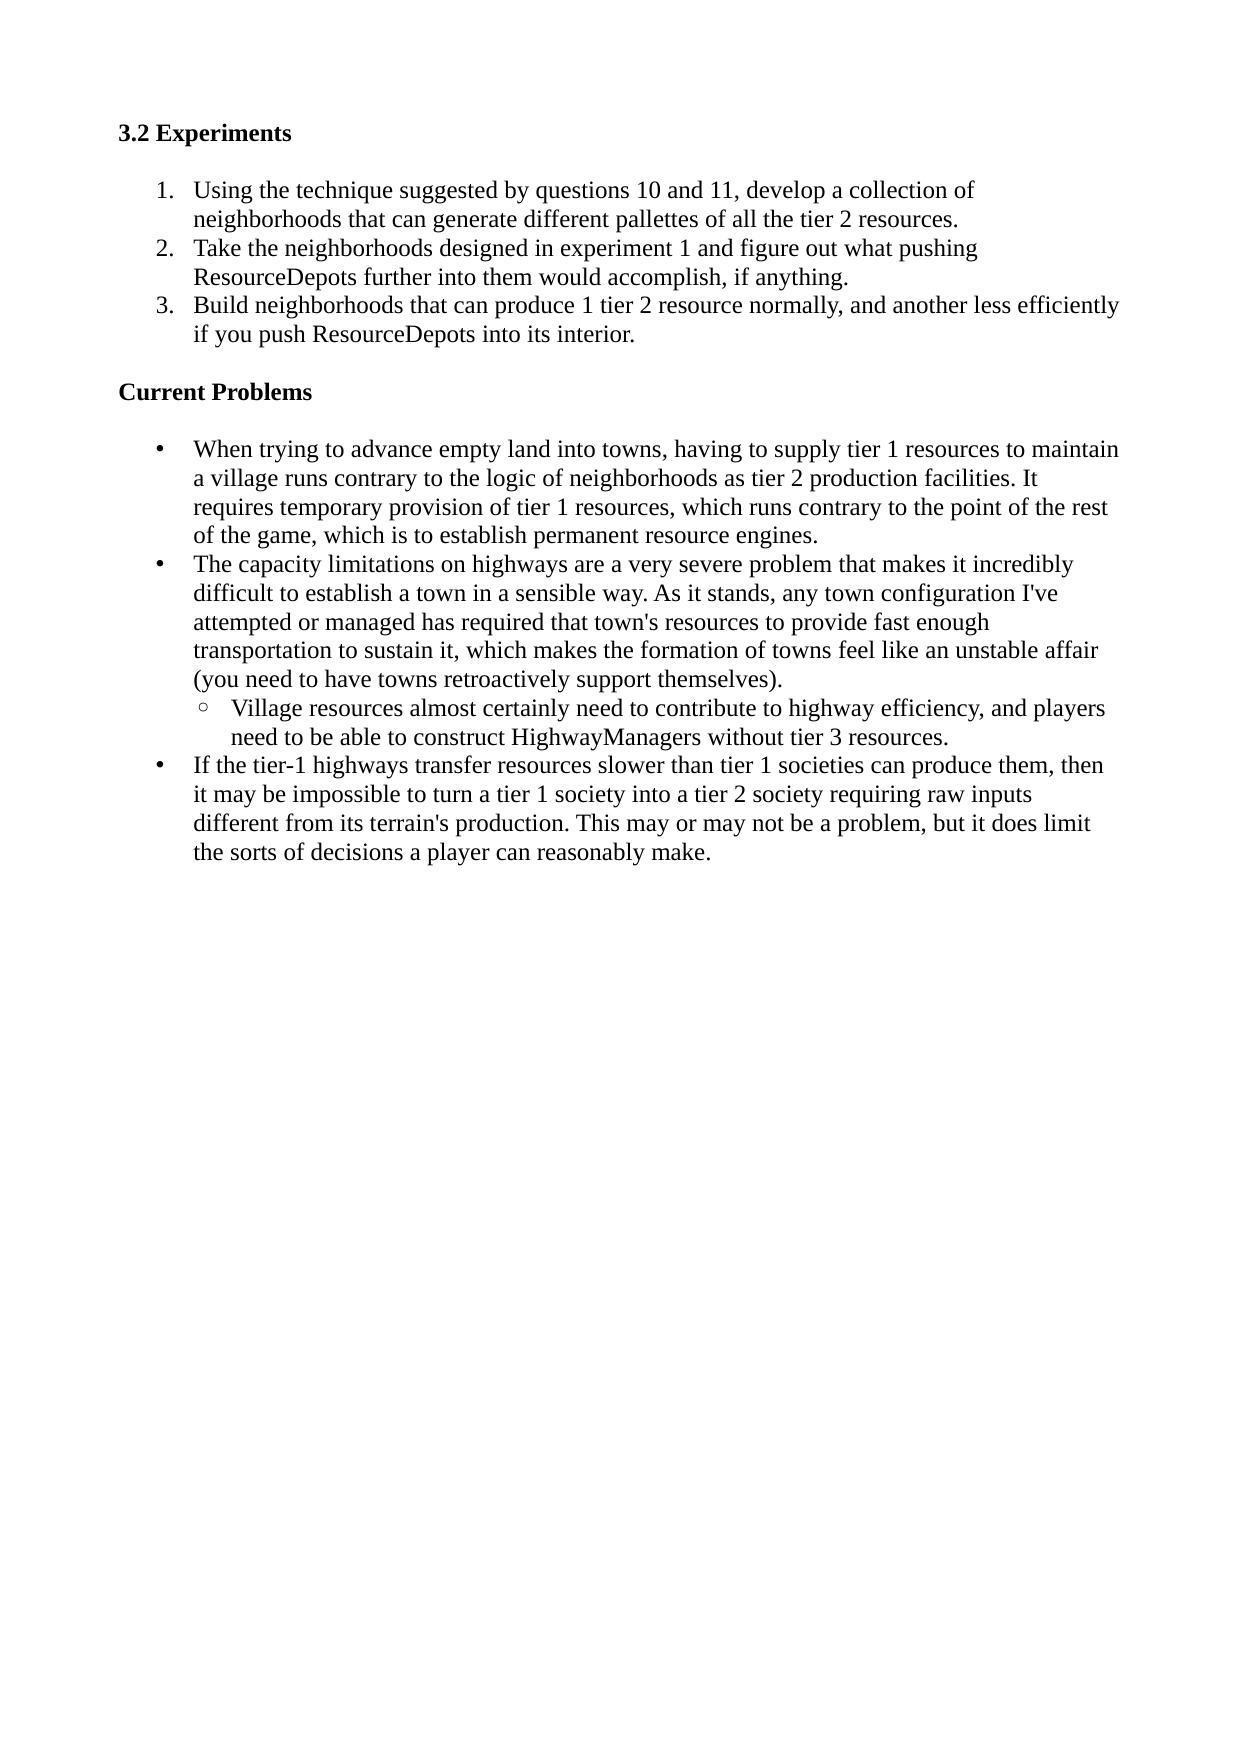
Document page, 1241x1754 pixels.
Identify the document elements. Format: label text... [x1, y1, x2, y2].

list The capacity limitations on highways are a very severe problem that makes it incredibly difficult to establish a town in a sensible way. As it stands, any town configuration I've attempted or managed has required that town's resources to provide fast enough transportation to sustain it, which makes the formation of towns feel like an unstable affair (you need to have towns retroactively support themselves). [156, 549, 1122, 693]
list When trying to advance empty land into towns, having to supply tier 1 resources to maintain a village runs contrary to the logic of neighborhoods as tier 2 production facilities. It requires temporary provision of tier 1 resources, which runs contrary to the point of the rest of the game, which is to establish permanent resource engines. [156, 434, 1122, 549]
list Using the technique suggested by questions 10 and 11, develop a collection of neighborhoods that can generate different pallettes of all the tier 2 resources. [156, 176, 1122, 233]
list Take the neighborhoods designed in experiment 1 and figure out what pushing ResourceDepots further into them would accomplish, if anything. [156, 233, 1122, 291]
list Village resources almost certainly need to contribute to highway efficiency, and players need to be able to construct HighwayManagers without tier 3 resources. [193, 693, 1122, 751]
list If the tier-1 highways transfer resources slower than tier 1 societies can produce them, then it may be impossible to turn a tier 1 society into a tier 2 society requiring raw inputs different from its terrain's production. This may or may not be a problem, but it does limit the sorts of decisions a player can reasonably make. [156, 751, 1122, 866]
list Build neighborhoods that can produce 1 tier 2 resource normally, and another less efficiently if you push ResourceDepots into its interior. [156, 291, 1122, 348]
text 3.2 Experiments [118, 118, 1122, 147]
text Current Problems [118, 377, 1122, 406]
